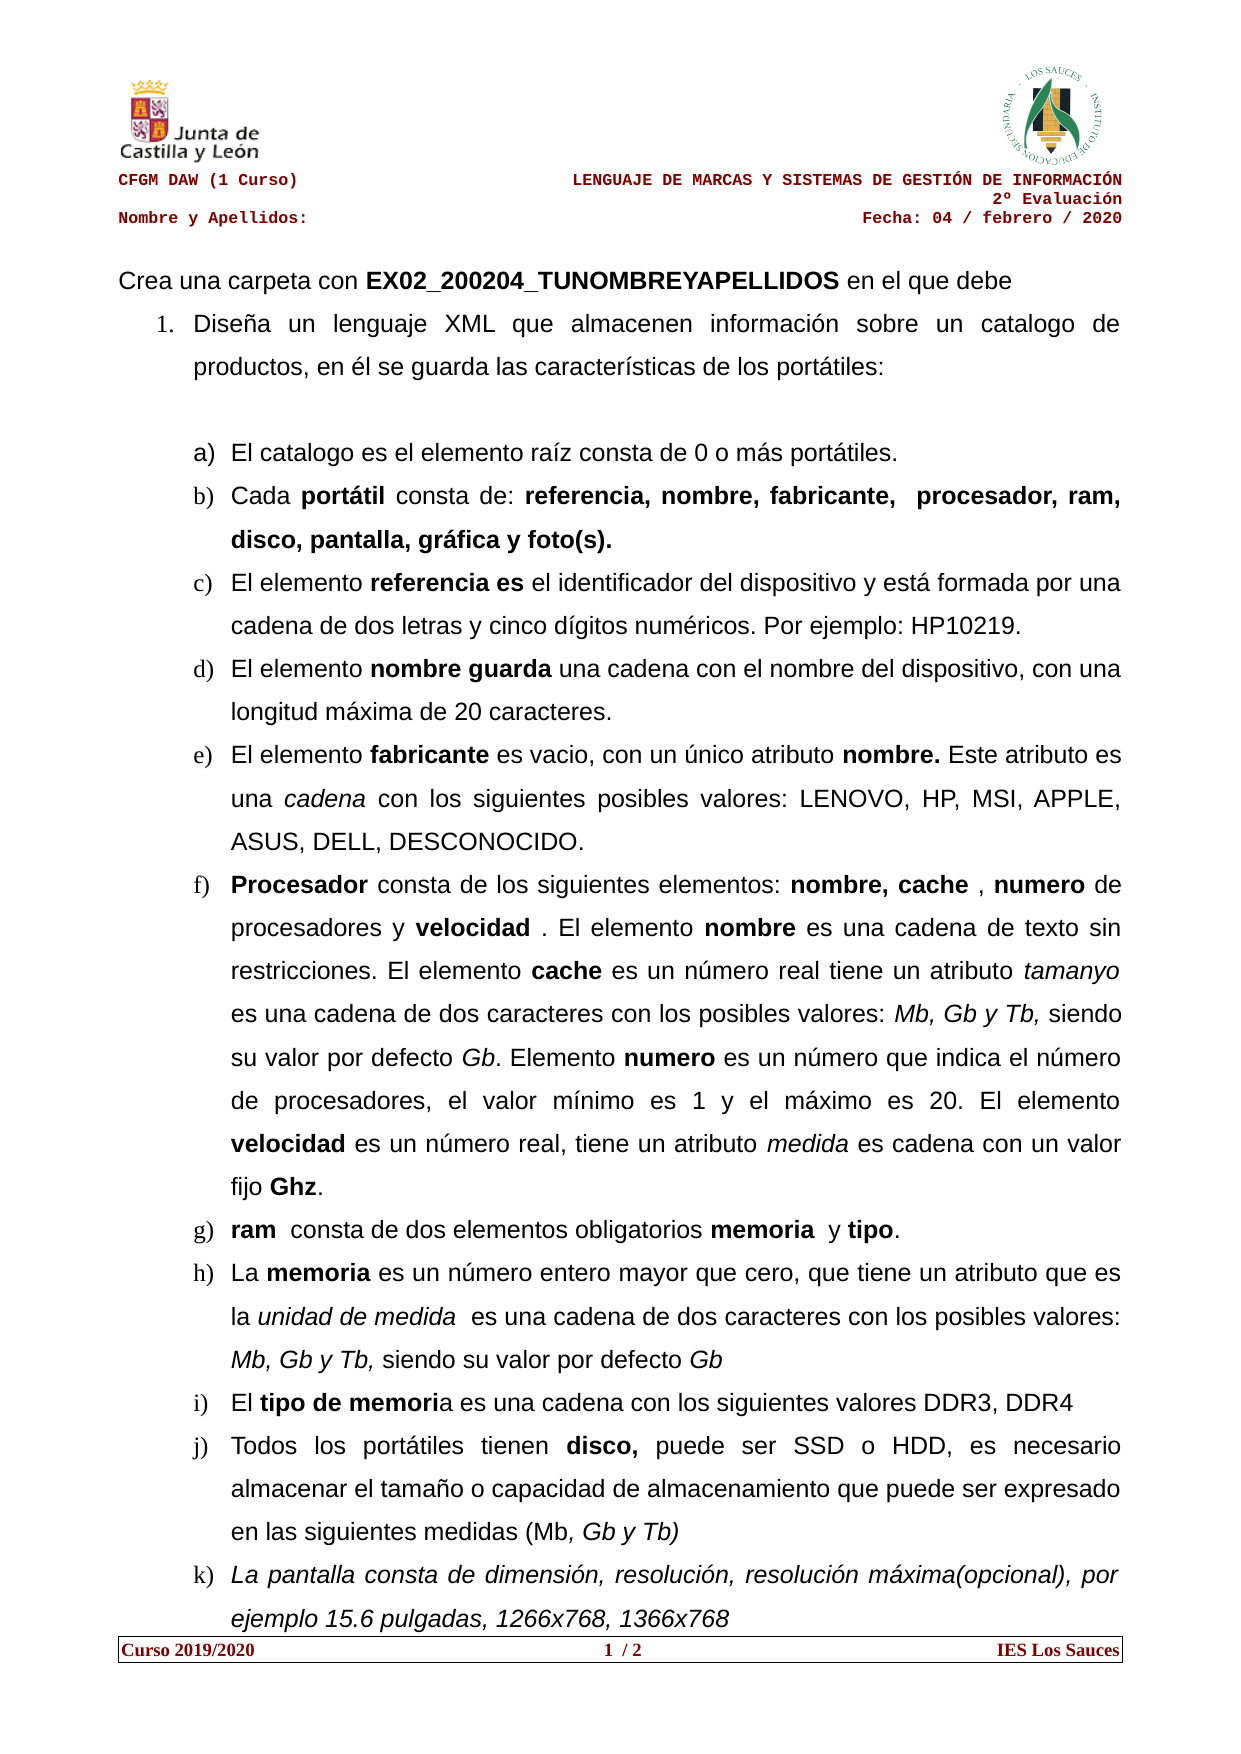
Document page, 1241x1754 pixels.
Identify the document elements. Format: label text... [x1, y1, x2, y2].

list Procesador consta de los siguientes elementos: nombre, cache , numero de procesadores y velocidad . El elemento nombre es una cadena de texto sin restricciones. El elemento cache es un número real tiene un atributo tamanyo es una cadena de dos caracteres con los posibles valores: Mb, Gb y Tb, siendo su valor por defecto Gb. Elemento numero es un número que indica el número de procesadores, el valor mínimo es 1 y el máximo es 20. El elemento velocidad es un número real, tiene un atributo medida es cadena con un valor fijo Ghz. [193, 870, 1122, 1201]
list El catalogo es el elemento raíz consta de 0 o más portátiles. [193, 438, 1122, 467]
list La memoria es un número entero mayor que cero, que tiene un atributo que es la unidad de medida es una cadena de dos caracteres con los posibles valores: Mb, Gb y Tb, siendo su valor por defecto Gb [193, 1258, 1122, 1373]
list La pantalla consta de dimensión, resolución, resolución máxima(opcional), por ejemplo 15.6 pulgadas, 1266x768, 1366x768 [193, 1560, 1122, 1632]
list ram consta de dos elementos obligatorios memoria y tipo. [193, 1215, 1122, 1244]
list El elemento nombre guarda una cadena con el nombre del dispositivo, con una longitud máxima de 20 caracteres. [193, 654, 1122, 726]
list Diseña un lenguaje XML que almacenen información sobre un catalogo de productos, en él se guarda las características de los portátiles: [156, 309, 1122, 381]
list El elemento referencia es el identificador del dispositivo y está formada por una cadena de dos letras y cinco dígitos numéricos. Por ejemplo: HP10219. [193, 568, 1122, 640]
list El elemento fabricante es vacio, con un único atributo nombre. Este atributo es una cadena con los siguientes posibles valores: LENOVO, HP, MSI, APPLE, ASUS, DELL, DESCONOCIDO. [193, 740, 1122, 856]
text Crea una carpeta con EX02_200204_TUNOMBREYAPELLIDOS en el que debe [118, 266, 1122, 294]
list Cada portátil consta de: referencia, nombre, fabricante, procesador, ram, disco, pantalla, gráfica y foto(s). [193, 481, 1122, 553]
list Todos los portátiles tienen disco, puede ser SSD o HDD, es necesario almacenar el tamaño o capacidad de almacenamiento que puede ser expresado en las siguientes medidas (Mb, Gb y Tb) [193, 1431, 1122, 1546]
list El tipo de memoria es una cadena con los siguientes valores DDR3, DDR4 [193, 1388, 1122, 1417]
